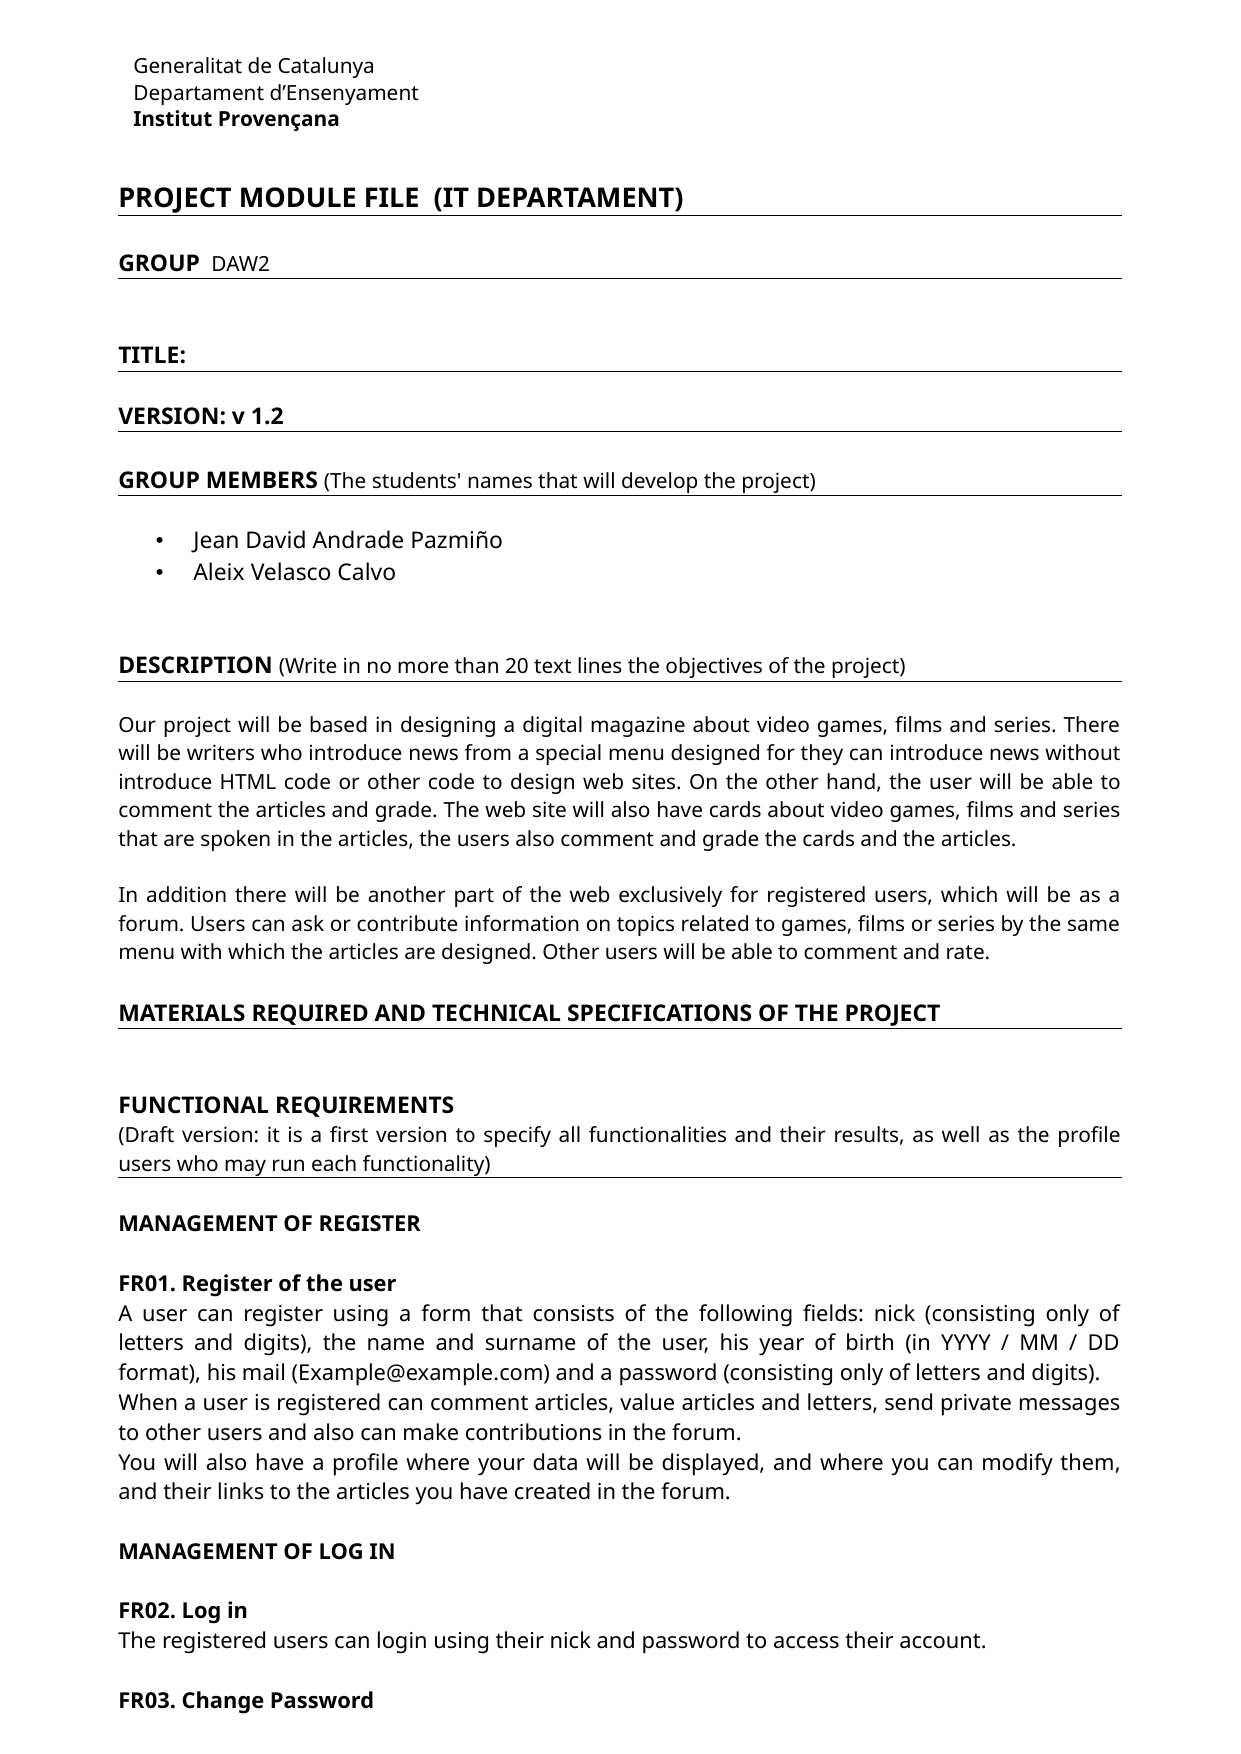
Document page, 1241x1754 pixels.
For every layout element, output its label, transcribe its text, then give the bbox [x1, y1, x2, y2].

text Our project will be based in designing a digital magazine about video games, films and series. There will be writers who introduce news from a special menu designed for they can introduce news without introduce HTML code or other code to design web sites. On the other hand, the user will be able to comment the articles and grade. The web site will also have cards about video games, films and series that are spoken in the articles, the users also comment and grade the cards and the articles. [118, 710, 1122, 852]
text MANAGEMENT OF REGISTER [118, 1208, 1122, 1238]
text FR02. Log in [118, 1595, 1122, 1625]
list Jean David Andrade Pazmiño [156, 524, 1122, 556]
text TITLE: [118, 339, 1122, 371]
text PROJECT MODULE FILE (IT DEPARTAMENT) [118, 178, 1122, 215]
text You will also have a profile where your data will be displayed, and where you can modify them, and their links to the articles you have created in the forum. [118, 1446, 1122, 1506]
text GROUP MEMBERS (The students' names that will develop the project) [118, 463, 1122, 495]
text (Draft version: it is a first version to specify all functionalities and their results, as well as the profile users who may run each functionality) [118, 1120, 1122, 1177]
text MATERIALS REQUIRED AND TECHNICAL SPECIFICATIONS OF THE PROJECT [118, 997, 1122, 1028]
text GROUP DAW2 [118, 247, 1122, 278]
text The registered users can login using their nick and password to access their account. [118, 1625, 1122, 1655]
text FR01. Register of the user [118, 1268, 1122, 1297]
text A user can register using a form that consists of the following fields: nick (consisting only of letters and digits), the name and surname of the user, his year of birth (in YYYY / MM / DD format), his mail (Example@example.com) and a password (consisting only of letters and digits). [118, 1297, 1122, 1387]
text In addition there will be another part of the web exclusively for registered users, which will be as a forum. Users can ask or contribute information on topics related to games, films or series by the same menu with which the articles are designed. Other users will be able to comment and rate. [118, 881, 1122, 966]
text When a user is registered can comment articles, value articles and letters, send private messages to other users and also can make contributions in the forum. [118, 1387, 1122, 1446]
text DESCRIPTION (Write in no more than 20 text lines the objectives of the project) [118, 649, 1122, 681]
text FUNCTIONAL REQUIREMENTS [118, 1089, 1122, 1120]
text MANAGEMENT OF LOG IN [118, 1536, 1122, 1566]
text FR03. Change Password [118, 1685, 1122, 1714]
text VERSION: v 1.2 [118, 400, 1122, 431]
list Aleix Velasco Calvo [156, 556, 1122, 587]
